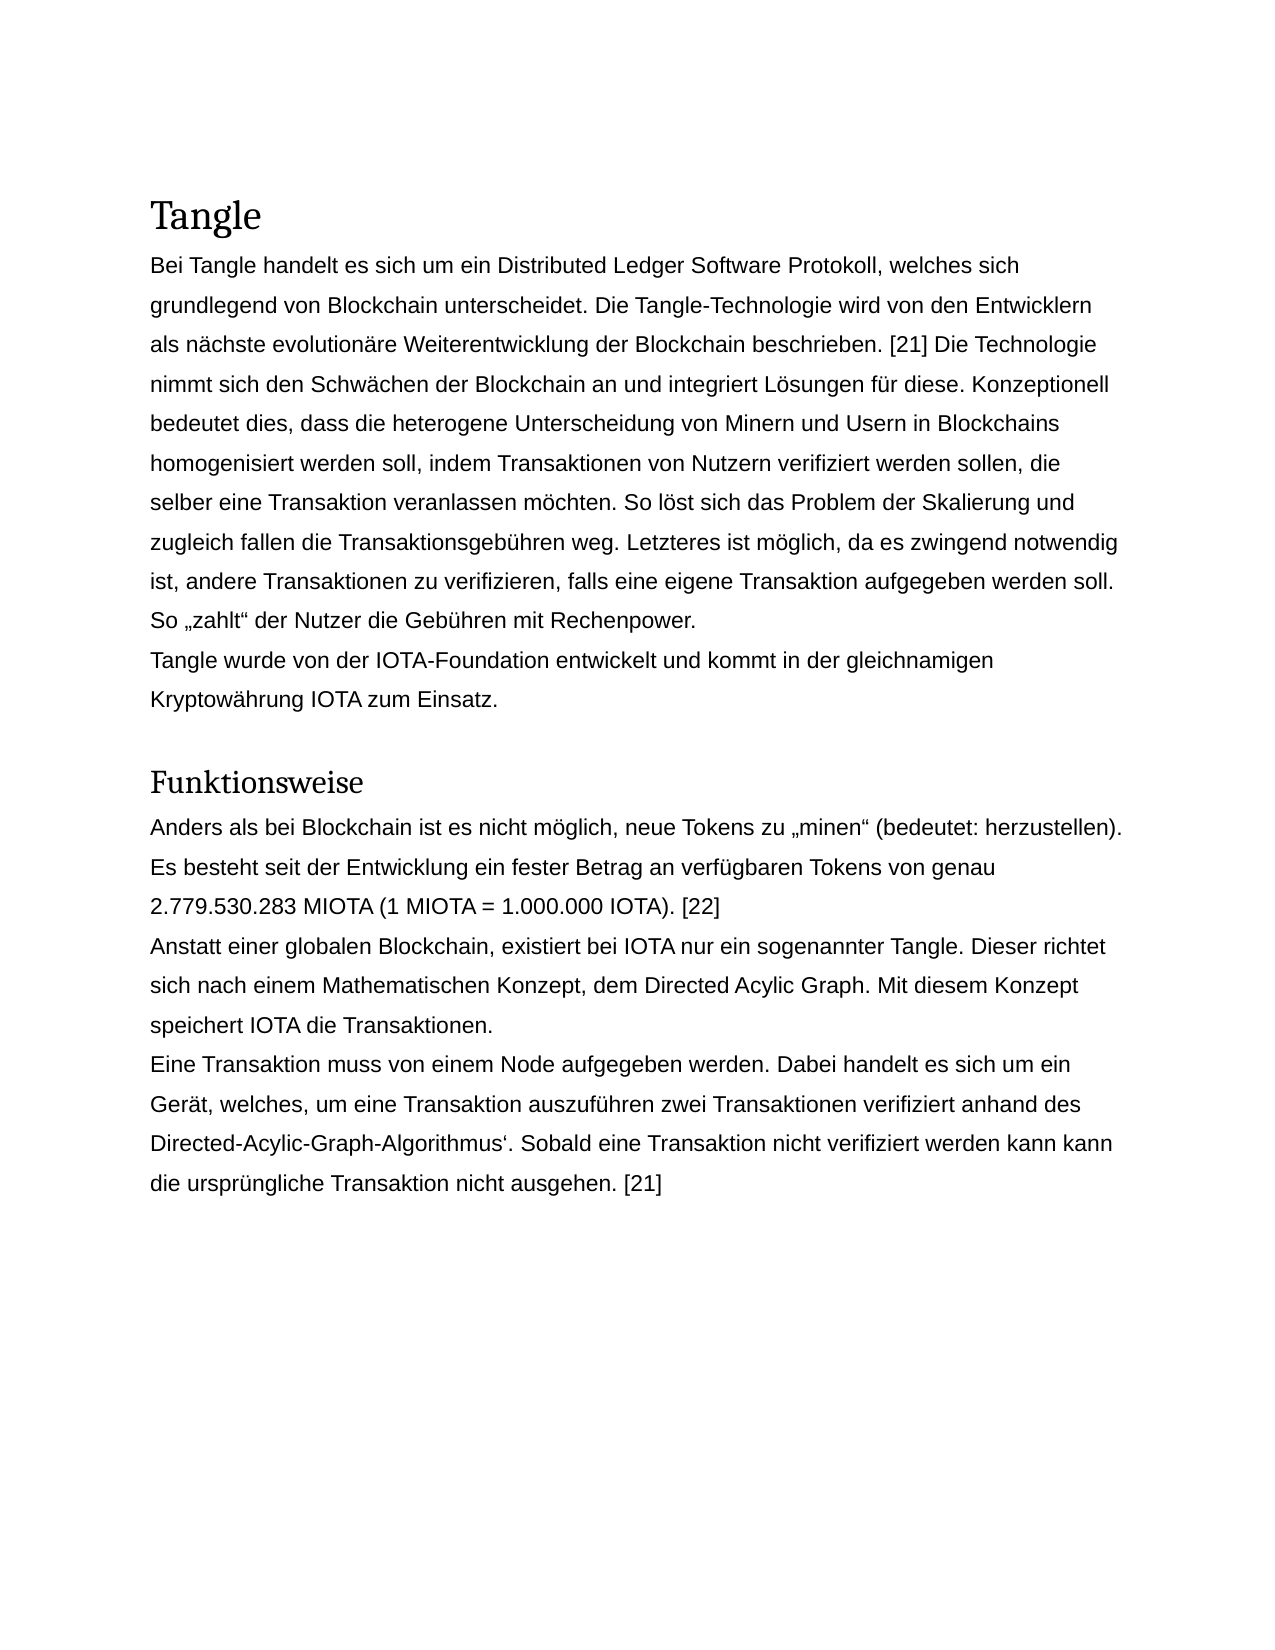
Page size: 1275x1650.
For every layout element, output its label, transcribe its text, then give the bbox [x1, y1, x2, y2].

text Eine Transaktion muss von einem Node aufgegeben werden. Dabei handelt es sich um ein Gerät, welches, um eine Transaktion auszuführen zwei Transaktionen verifiziert anhand des Directed-Acylic-Graph-Algorithmus‘. Sobald eine Transaktion nicht verifiziert werden kann kann die ursprüngliche Transaktion nicht ausgehen. [21] [150, 1051, 1125, 1196]
subtitle Tangle [150, 192, 1125, 239]
subtitle Funktionsweise [150, 763, 1125, 802]
text Tangle wurde von der IOTA-Foundation entwickelt und kommt in der gleichnamigen Kryptowährung IOTA zum Einsatz. [150, 647, 1125, 713]
text Bei Tangle handelt es sich um ein Distributed Ledger Software Protokoll, welches sich grundlegend von Blockchain unterscheidet. Die Tangle-Technologie wird von den Entwicklern als nächste evolutionäre Weiterentwicklung der Blockchain beschrieben. [21] Die Technologie nimmt sich den Schwächen der Blockchain an und integriert Lösungen für diese. Konzeptionell bedeutet dies, dass die heterogene Unterscheidung von Minern und Usern in Blockchains homogenisiert werden soll, indem Transaktionen von Nutzern verifiziert werden sollen, die selber eine Transaktion veranlassen möchten. So löst sich das Problem der Skalierung und zugleich fallen die Transaktionsgebühren weg. Letzteres ist möglich, da es zwingend notwendig ist, andere Transaktionen zu verifizieren, falls eine eigene Transaktion aufgegeben werden soll. So „zahlt“ der Nutzer die Gebühren mit Rechenpower. [150, 252, 1125, 634]
text Anstatt einer globalen Blockchain, existiert bei IOTA nur ein sogenannter Tangle. Dieser richtet sich nach einem Mathematischen Konzept, dem Directed Acylic Graph. Mit diesem Konzept speichert IOTA die Transaktionen. [150, 933, 1125, 1038]
text Anders als bei Blockchain ist es nicht möglich, neue Tokens zu „minen“ (bedeutet: herzustellen). Es besteht seit der Entwicklung ein fester Betrag an verfügbaren Tokens von genau 2.779.530.283 MIOTA (1 MIOTA = 1.000.000 IOTA). [22] [150, 814, 1125, 919]
